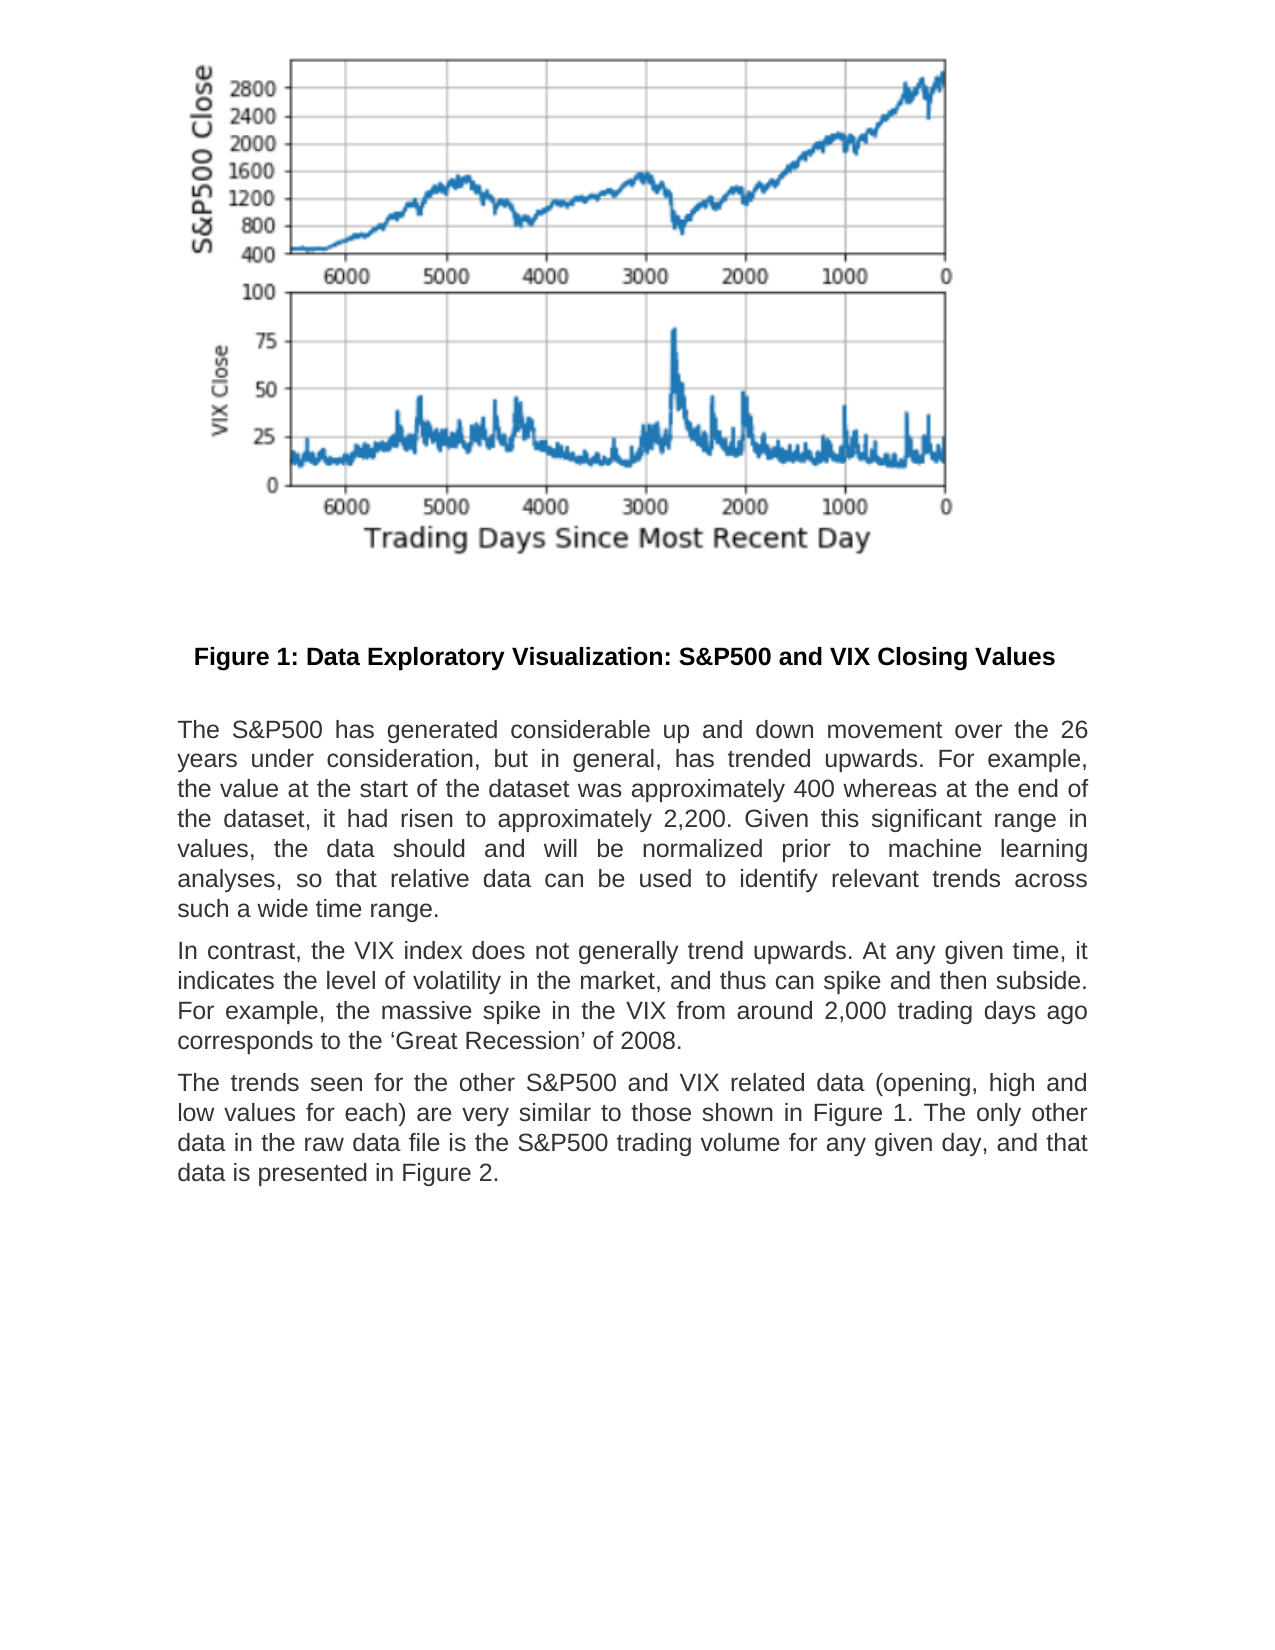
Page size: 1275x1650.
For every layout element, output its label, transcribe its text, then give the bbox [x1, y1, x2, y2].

picture [171, 15, 992, 572]
text The S&P500 has generated considerable up and down movement over the 26 years under consideration, but in general, has trended upwards. For example, the value at the start of the dataset was approximately 400 whereas at the end of the dataset, it had risen to approximately 2,200. Given this significant range in values, the data should and will be normalized prior to machine learning analyses, so that relative data can be used to identify relevant trends across such a wide time range. [177, 714, 1088, 923]
text The trends seen for the other S&P500 and VIX related data (opening, high and low values for each) are very similar to those shown in Figure 1. The only other data in the raw data file is the S&P500 trading volume for any given day, and that data is presented in Figure 2. [177, 1068, 1088, 1187]
text In contrast, the VIX index does not generally trend upwards. At any given time, it indicates the level of volatility in the market, and thus can spike and then subside. For example, the massive spike in the VIX from around 2,000 trading days ago corresponds to the ‘Great Recession’ of 2008. [177, 936, 1088, 1055]
subtitle Figure 1: Data Exploratory Visualization: S&P500 and VIX Closing Values [177, 642, 1100, 671]
